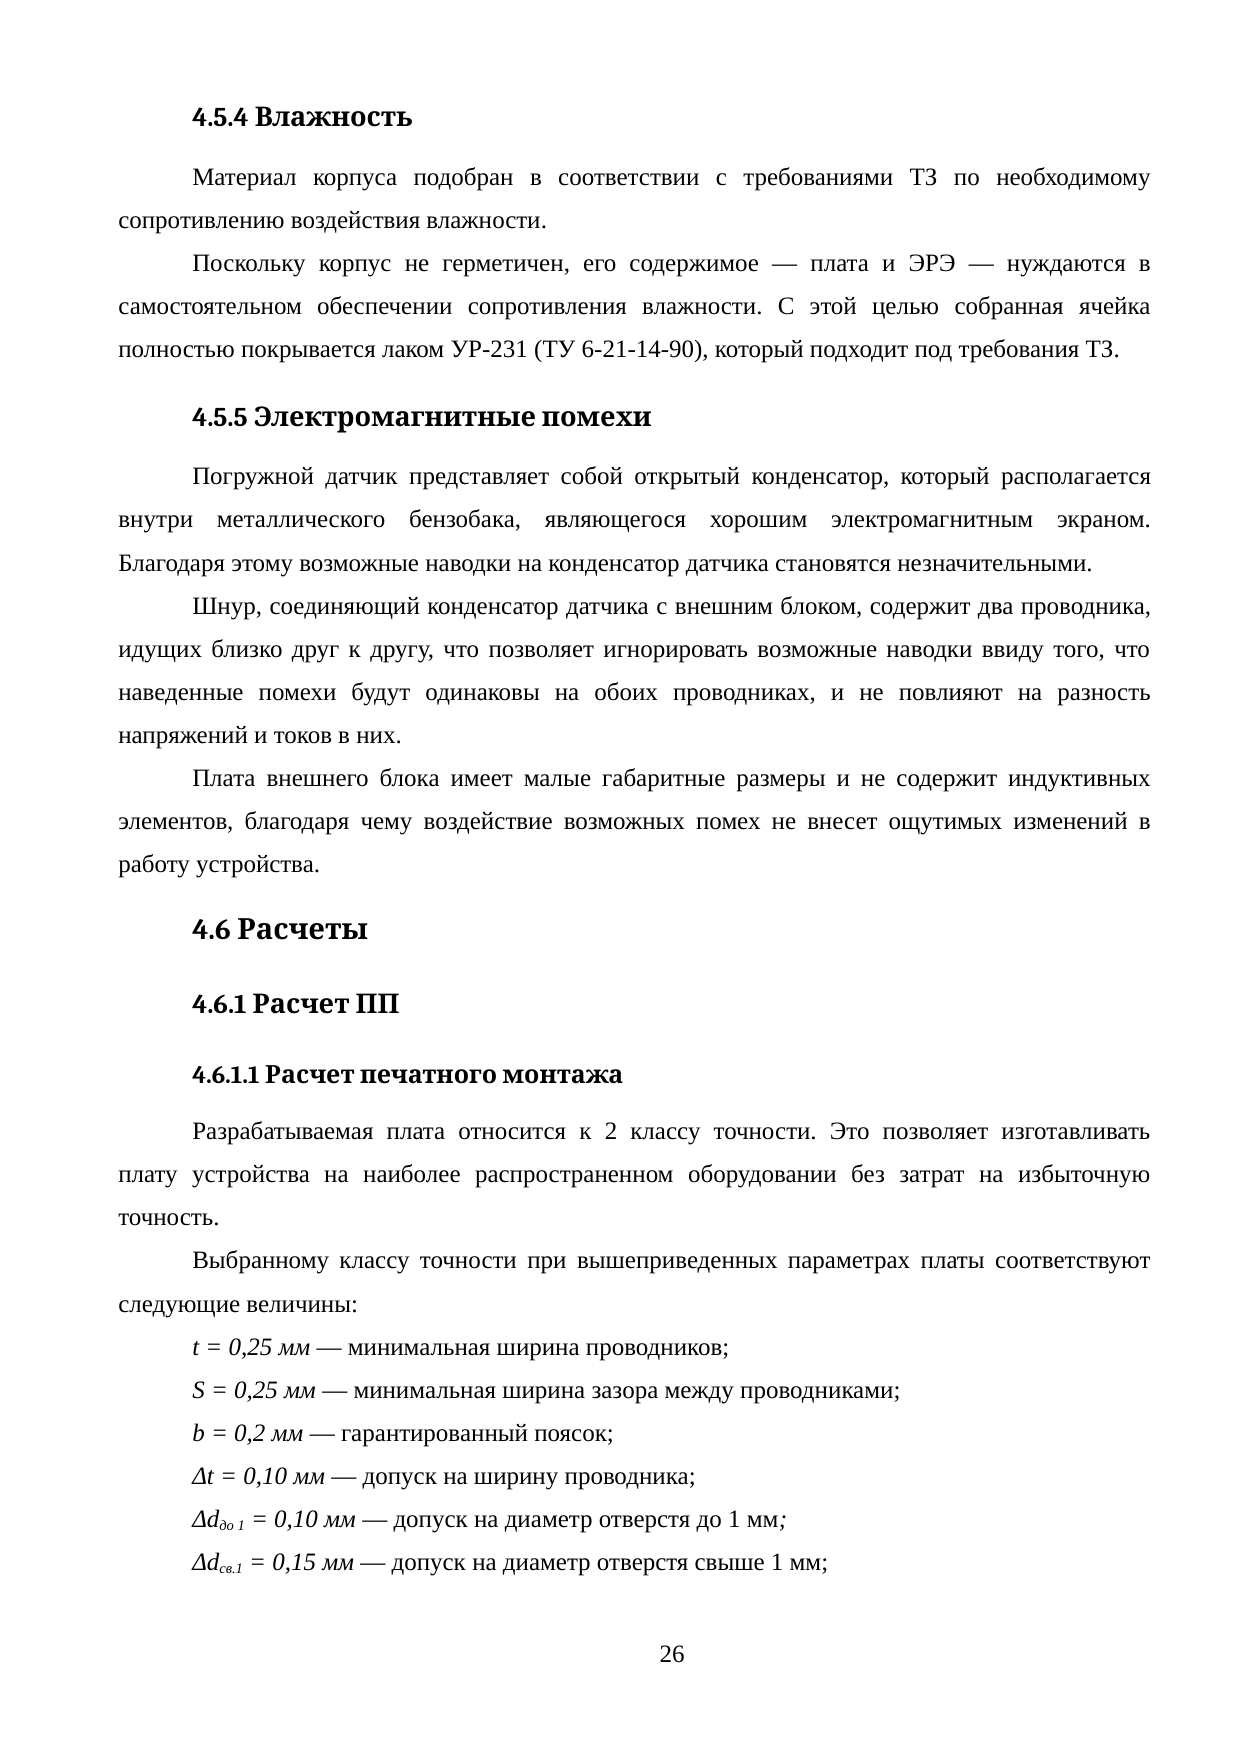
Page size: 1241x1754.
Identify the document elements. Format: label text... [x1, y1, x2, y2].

text Шнур, соединяющий конденсатор датчика с внешним блоком, содержит два проводника, идущих близко друг к другу, что позволяет игнорировать возможные наводки ввиду того, что наведенные помехи будут одинаковы на обоих проводниках, и не повлияют на разность напряжений и токов в них. [118, 591, 1152, 749]
text Погружной датчик представляет собой открытый конденсатор, который располагается внутри металлического бензобака, являющегося хорошим электромагнитным экраном. Благодаря этому возможные наводки на конденсатор датчика становятся незначительными. [118, 461, 1152, 576]
text Δt = 0,10 мм — допуск на ширину проводника; [118, 1461, 1152, 1490]
text b = 0,2 мм — гарантированный поясок; [118, 1418, 1152, 1447]
text Материал корпуса подобран в соответствии с требованиями ТЗ по необходимому сопротивлению воздействия влажности. [118, 162, 1152, 233]
text Выбранному классу точности при вышеприведенных параметрах платы соответствуют следующие величины: [118, 1246, 1152, 1317]
text Разрабатываемая плата относится к 2 классу точности. Это позволяет изготавливать плату устройства на наиболее распространенном оборудовании без затрат на избыточную точность. [118, 1116, 1152, 1231]
text 4.6.1.1 Расчет печатного монтажа [118, 1061, 1152, 1089]
text S = 0,25 мм — минимальная ширина зазора между проводниками; [118, 1375, 1152, 1404]
text t = 0,25 мм — минимальная ширина проводников; [118, 1332, 1152, 1361]
text Поскольку корпус не герметичен, его содержимое — плата и ЭРЭ — нуждаются в самостоятельном обеспечении сопротивления влажности. С этой целью собранная ячейка полностью покрывается лаком УР-231 (ТУ 6-21-14-90), который подходит под требования ТЗ. [118, 248, 1152, 363]
subtitle 4.6.1 Расчет ПП [118, 989, 1152, 1020]
subtitle 4.5.5 Электромагнитные помехи [118, 402, 1152, 433]
subtitle 4.5.4 Влажность [118, 102, 1152, 134]
text Плата внешнего блока имеет малые габаритные размеры и не содержит индуктивных элементов, благодаря чему воздействие возможных помех не внесет ощутимых изменений в работу устройства. [118, 763, 1152, 878]
text Δdдо 1 = 0,10 мм — допуск на диаметр отверстя до 1 мм; [118, 1504, 1152, 1533]
text Δdсв.1 = 0,15 мм — допуск на диаметр отверстя свыше 1 мм; [118, 1547, 1152, 1576]
text 4.6 Расчеты [118, 913, 1152, 947]
